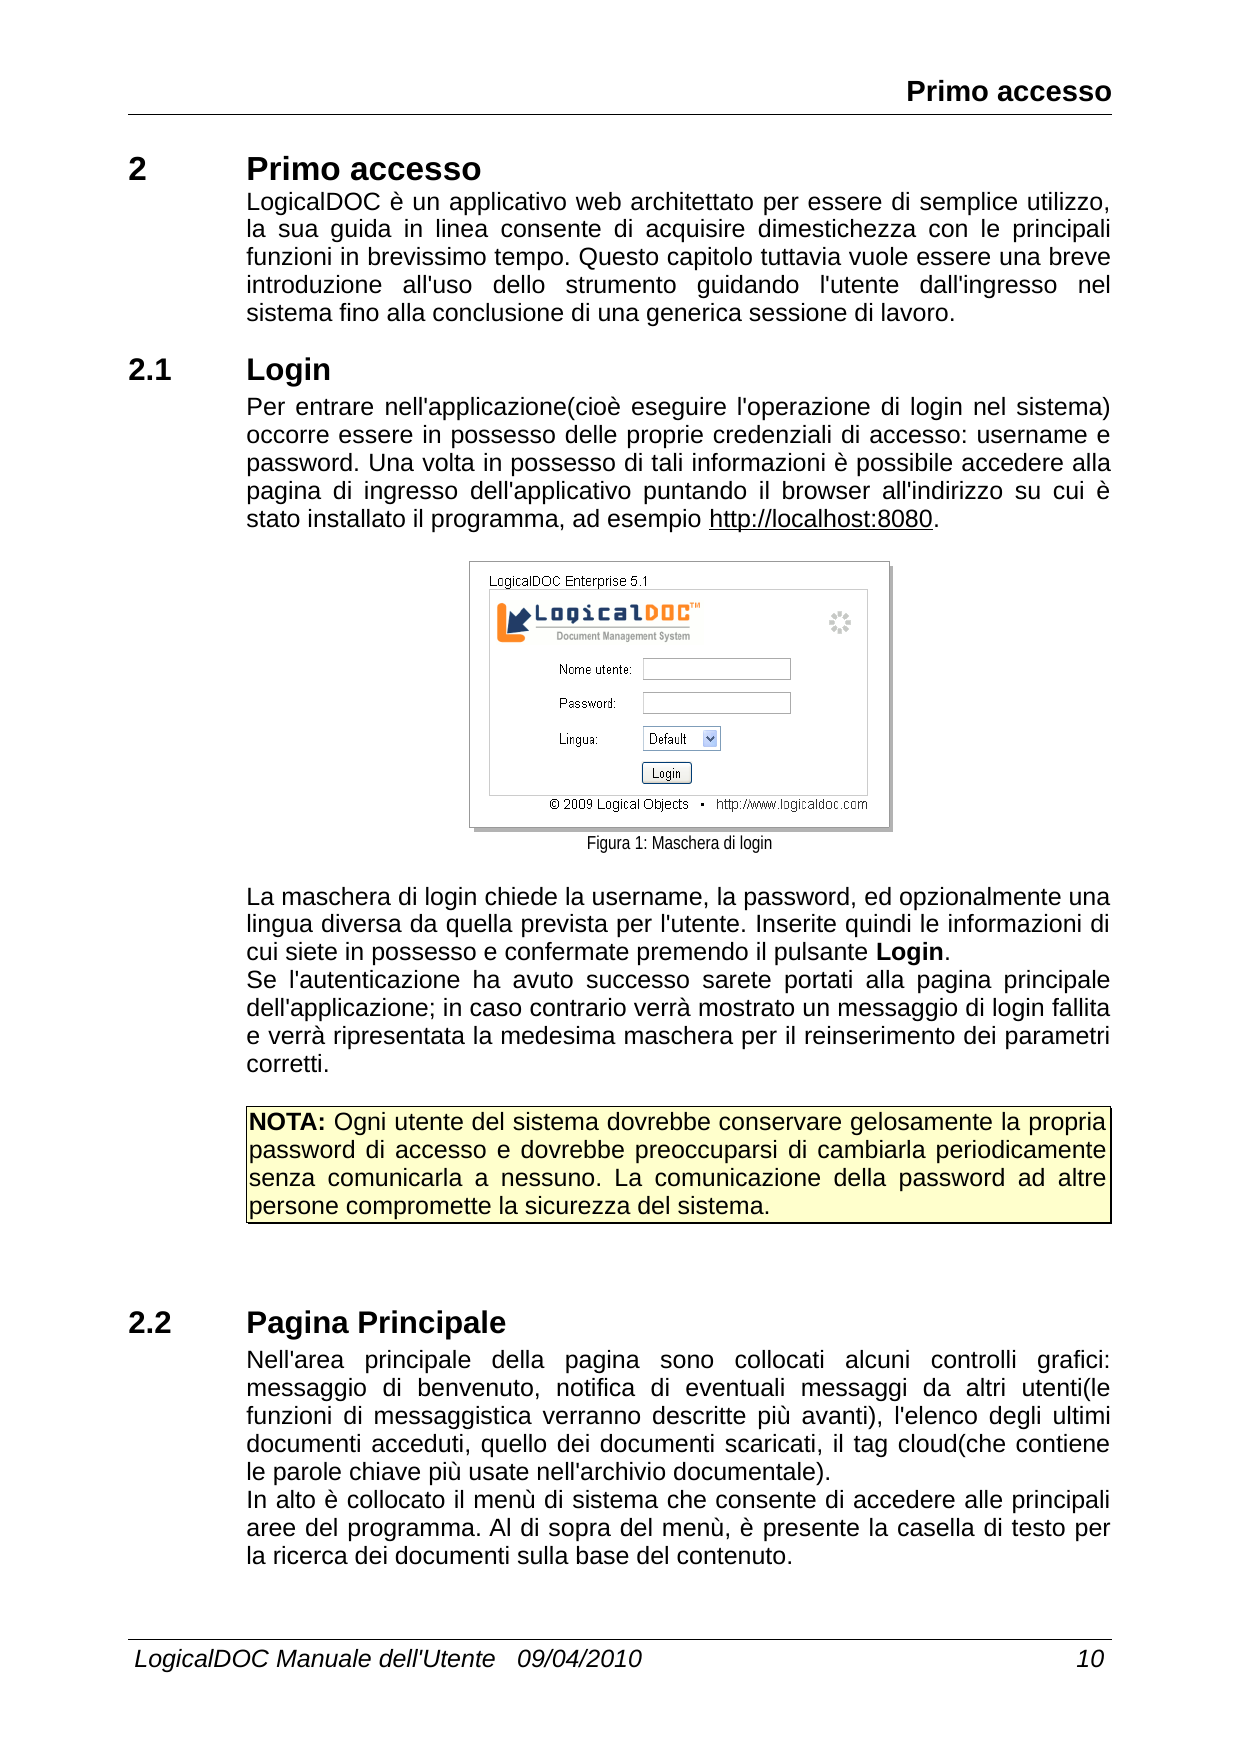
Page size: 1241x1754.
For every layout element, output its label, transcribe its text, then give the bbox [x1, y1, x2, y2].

text La maschera di login chiede la username, la password, ed opzionalmente una lingua diversa da quella prevista per l'utente. Inserite quindi le informazioni di cui siete in possesso e confermate premendo il pulsante Login. [246, 561, 1112, 966]
text Nell'area principale della pagina sono collocati alcuni controlli grafici: messaggio di benvenuto, notifica di eventuali messaggi da altri utenti(le funzioni di messaggistica verranno descritte più avanti), l'elenco degli ultimi documenti acceduti, quello dei documenti scaricati, il tag cloud(che contiene le parole chiave più usate nell'archivio documentale). [246, 1346, 1112, 1486]
subtitle Primo accesso [128, 150, 1112, 187]
text Per entrare nell'applicazione(cioè eseguire l'operazione di login nel sistema) occorre essere in possesso delle proprie credenziali di accesso: username e password. Una volta in possesso di tali informazioni è possibile accedere alla pagina di ingresso dell'applicativo puntando il browser all'indirizzo su cui è stato installato il programma, ad esempio http://localhost:8080. [246, 393, 1112, 533]
picture [485, 570, 873, 819]
subtitle Pagina Principale [128, 1305, 1112, 1340]
text Se l'autenticazione ha avuto successo sarete portati alla pagina principale dell'applicazione; in caso contrario verrà mostrato un messaggio di login fallita e verrà ripresentata la medesima maschera per il reinserimento dei parametri corretti. [246, 966, 1112, 1078]
text NOTA: Ogni utente del sistema dovrebbe conservare gelosamente la propria password di accesso e dovrebbe preoccuparsi di cambiarla periodicamente senza comunicarla a nessuno. La comunicazione della password ad altre persone compromette la sicurezza del sistema. [247, 1107, 1110, 1222]
text Figura 1: Maschera di login [468, 592, 890, 854]
subtitle Login [128, 352, 1112, 387]
text LogicalDOC è un applicativo web architettato per essere di semplice utilizzo, la sua guida in linea consente di acquisire dimestichezza con le principali funzioni in brevissimo tempo. Questo capitolo tuttavia vuole essere una breve introduzione all'uso dello strumento guidando l'utente dall'ingresso nel sistema fino alla conclusione di una generica sessione di lavoro. [246, 187, 1112, 327]
text In alto è collocato il menù di sistema che consente di accedere alle principali aree del programma. Al di sopra del menù, è presente la casella di testo per la ricerca dei documenti sulla base del contenuto. [246, 1486, 1112, 1569]
